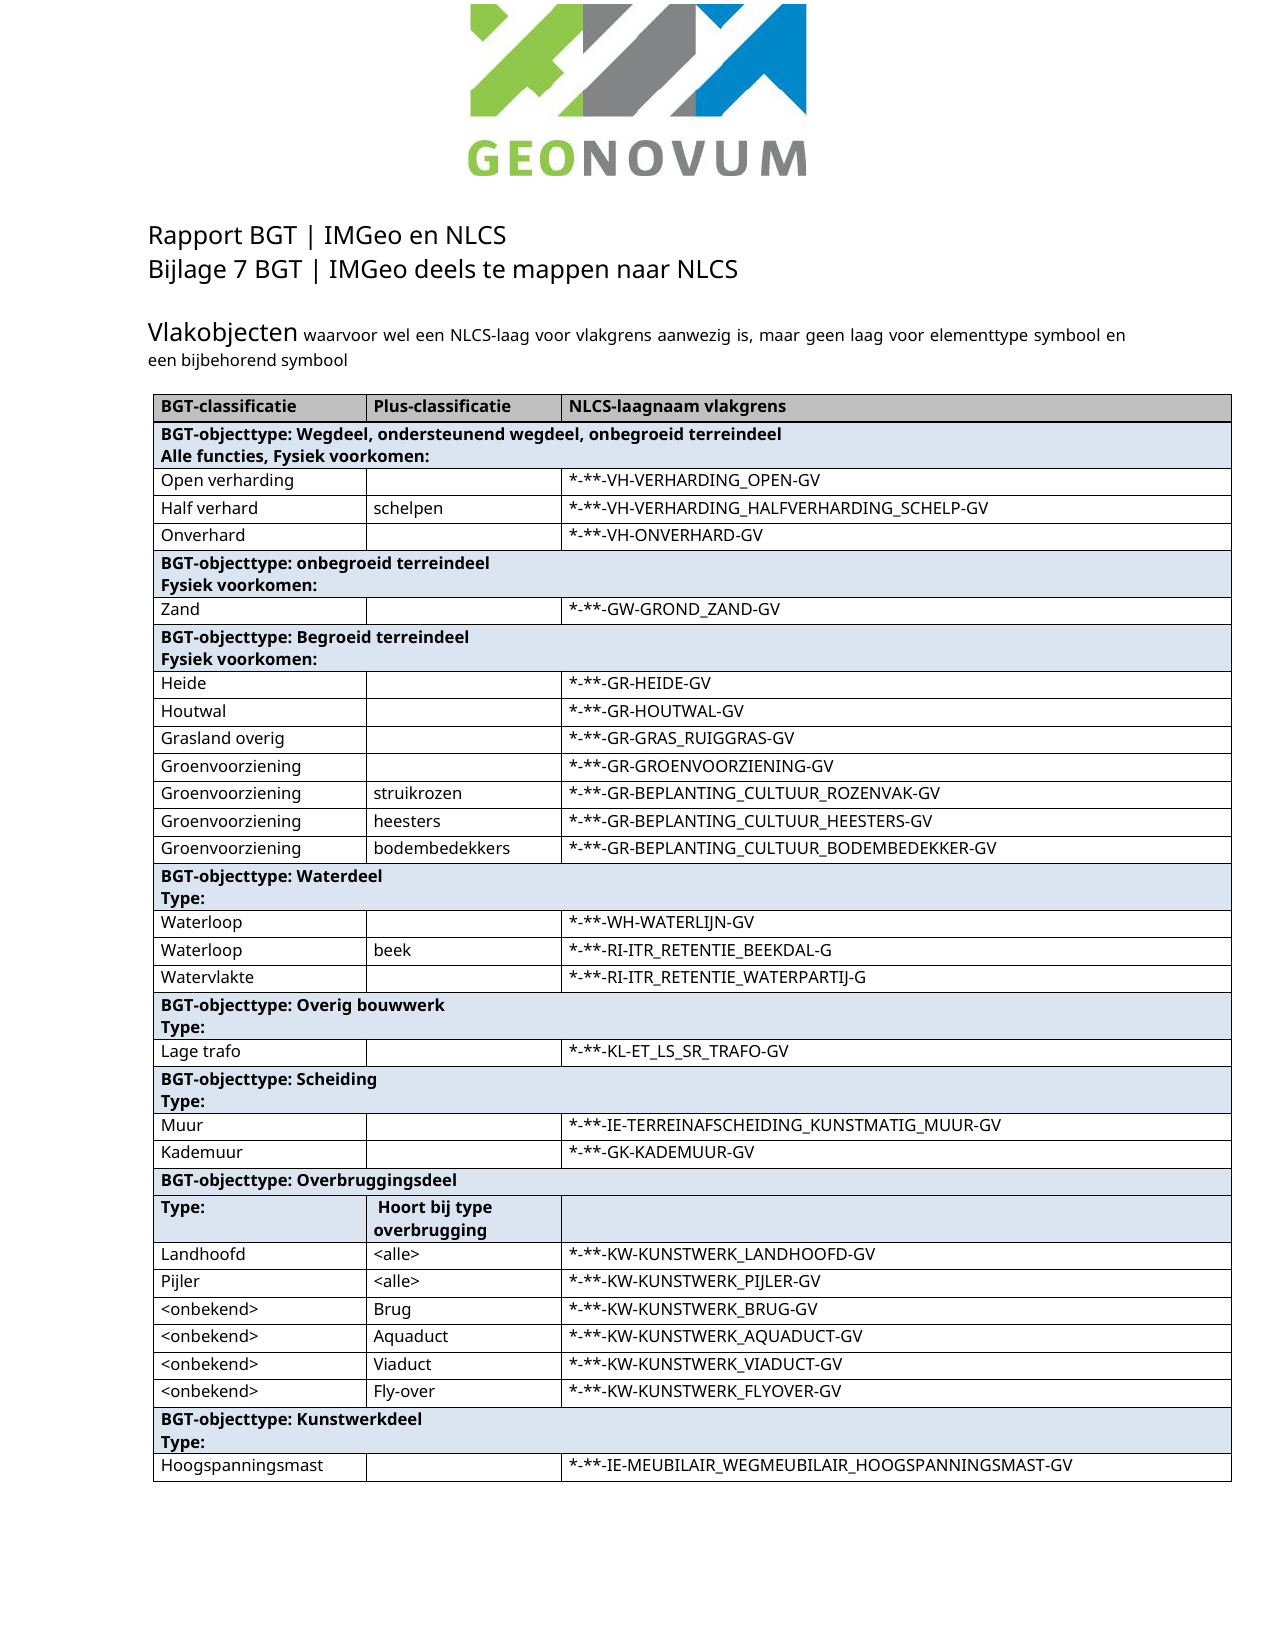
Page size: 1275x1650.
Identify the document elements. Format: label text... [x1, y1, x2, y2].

table_cell *-**-KW-KUNSTWERK_BRUG-GV [562, 1298, 1231, 1324]
table_cell [367, 727, 561, 753]
table_cell [367, 754, 561, 781]
table_cell bodembedekkers [367, 837, 561, 863]
table_cell *-**-KW-KUNSTWERK_FLYOVER-GV [562, 1380, 1231, 1407]
table_cell *-**-VH-VERHARDING_OPEN-GV [562, 469, 1231, 495]
table_cell <onbekend> [154, 1298, 366, 1324]
table_cell <onbekend> [154, 1353, 366, 1379]
table_cell *-**-KW-KUNSTWERK_AQUADUCT-GV [562, 1325, 1231, 1352]
table_cell Heide [154, 672, 366, 698]
table_cell *-**-KW-KUNSTWERK_LANDHOOFD-GV [562, 1243, 1231, 1269]
table_cell Groenvoorziening [154, 809, 366, 836]
table_cell Onverhard [154, 524, 366, 550]
table_cell *-**-GR-GRAS_RUIGGRAS-GV [562, 727, 1231, 753]
table_cell [367, 524, 561, 550]
table_cell *-**-GR-BEPLANTING_CULTUUR_HEESTERS-GV [562, 809, 1231, 836]
table_cell *-**-GR-HOUTWAL-GV [562, 699, 1231, 726]
table_cell *-**-IE-MEUBILAIR_WEGMEUBILAIR_HOOGSPANNINGSMAST-GV [562, 1454, 1231, 1481]
table_cell [367, 1141, 561, 1168]
table_cell Muur [154, 1114, 366, 1140]
table_cell Hoort bij type overbrugging [367, 1196, 561, 1242]
table_cell *-**-RI-ITR_RETENTIE_BEEKDAL-G [562, 938, 1231, 965]
text Vlakobjecten waarvoor wel een NLCS-laag voor vlakgrens aanwezig is, maar geen laag voor elementtype symbool en een bijbehorend symbool [148, 314, 1127, 371]
table_cell Grasland overig [154, 727, 366, 753]
table_cell beek [367, 938, 561, 965]
table_cell [367, 699, 561, 726]
table_cell [562, 1196, 1231, 1242]
table_cell [367, 966, 561, 992]
table_cell Houtwal [154, 699, 366, 726]
table_cell <onbekend> [154, 1325, 366, 1352]
table_cell BGT-objecttype: Wegdeel, ondersteunend wegdeel, onbegroeid terreindeel Alle functies, Fysiek voorkomen: [154, 423, 1231, 468]
table_cell Lage trafo [154, 1040, 366, 1066]
table_cell BGT-objecttype: Begroeid terreindeel Fysiek voorkomen: [154, 625, 1231, 671]
table_cell BGT-objecttype: Overbruggingsdeel [154, 1169, 1231, 1195]
table_cell Pijler [154, 1270, 366, 1297]
table_cell Open verharding [154, 469, 366, 495]
table_header Plus-classificatie [367, 395, 561, 421]
table_cell *-**-VH-ONVERHARD-GV [562, 524, 1231, 550]
table_header NLCS-laagnaam vlakgrens [562, 395, 1231, 421]
table_cell BGT-objecttype: Scheiding Type: [154, 1067, 1231, 1113]
table_cell *-**-VH-VERHARDING_HALFVERHARDING_SCHELP-GV [562, 496, 1231, 523]
table_cell Watervlakte [154, 966, 366, 992]
table_header BGT-classificatie [154, 395, 366, 421]
table_cell [367, 1114, 561, 1140]
table_cell Fly-over [367, 1380, 561, 1407]
table_cell Groenvoorziening [154, 754, 366, 781]
table_cell Half verhard [154, 496, 366, 523]
table_cell *-**-KL-ET_LS_SR_TRAFO-GV [562, 1040, 1231, 1066]
table_cell Waterloop [154, 911, 366, 937]
table_cell Groenvoorziening [154, 837, 366, 863]
table_cell *-**-GW-GROND_ZAND-GV [562, 598, 1231, 624]
table_cell *-**-GR-BEPLANTING_CULTUUR_ROZENVAK-GV [562, 782, 1231, 808]
table_cell [367, 911, 561, 937]
table_cell *-**-WH-WATERLIJN-GV [562, 911, 1231, 937]
table_cell [367, 1454, 561, 1481]
table_cell BGT-objecttype: Overig bouwwerk Type: [154, 993, 1231, 1039]
table_cell Brug [367, 1298, 561, 1324]
table_cell Viaduct [367, 1353, 561, 1379]
table_cell *-**-KW-KUNSTWERK_VIADUCT-GV [562, 1353, 1231, 1379]
table_cell BGT-objecttype: onbegroeid terreindeel Fysiek voorkomen: [154, 551, 1231, 597]
table_cell [367, 672, 561, 698]
table_cell heesters [367, 809, 561, 836]
table_cell schelpen [367, 496, 561, 523]
table_cell Landhoofd [154, 1243, 366, 1269]
table_cell *-**-GR-BEPLANTING_CULTUUR_BODEMBEDEKKER-GV [562, 837, 1231, 863]
table_cell *-**-GR-GROENVOORZIENING-GV [562, 754, 1231, 781]
table_cell BGT-objecttype: Kunstwerkdeel Type: [154, 1408, 1231, 1453]
table_cell Hoogspanningsmast [154, 1454, 366, 1481]
table_cell *-**-GK-KADEMUUR-GV [562, 1141, 1231, 1168]
table_cell Groenvoorziening [154, 782, 366, 808]
table_cell Waterloop [154, 938, 366, 965]
table_cell <onbekend> [154, 1380, 366, 1407]
table_cell Kademuur [154, 1141, 366, 1168]
table_cell *-**-KW-KUNSTWERK_PIJLER-GV [562, 1270, 1231, 1297]
table_cell BGT-objecttype: Waterdeel Type: [154, 864, 1231, 910]
table_cell [367, 598, 561, 624]
table_cell *-**-RI-ITR_RETENTIE_WATERPARTIJ-G [562, 966, 1231, 992]
table_cell <alle> [367, 1270, 561, 1297]
table_cell Aquaduct [367, 1325, 561, 1352]
table_cell *-**-GR-HEIDE-GV [562, 672, 1231, 698]
table_cell <alle> [367, 1243, 561, 1269]
table_cell *-**-IE-TERREINAFSCHEIDING_KUNSTMATIG_MUUR-GV [562, 1114, 1231, 1140]
table_cell [367, 1040, 561, 1066]
table_cell Zand [154, 598, 366, 624]
table_cell struikrozen [367, 782, 561, 808]
table_cell [367, 469, 561, 495]
table_cell Type: [154, 1196, 366, 1242]
